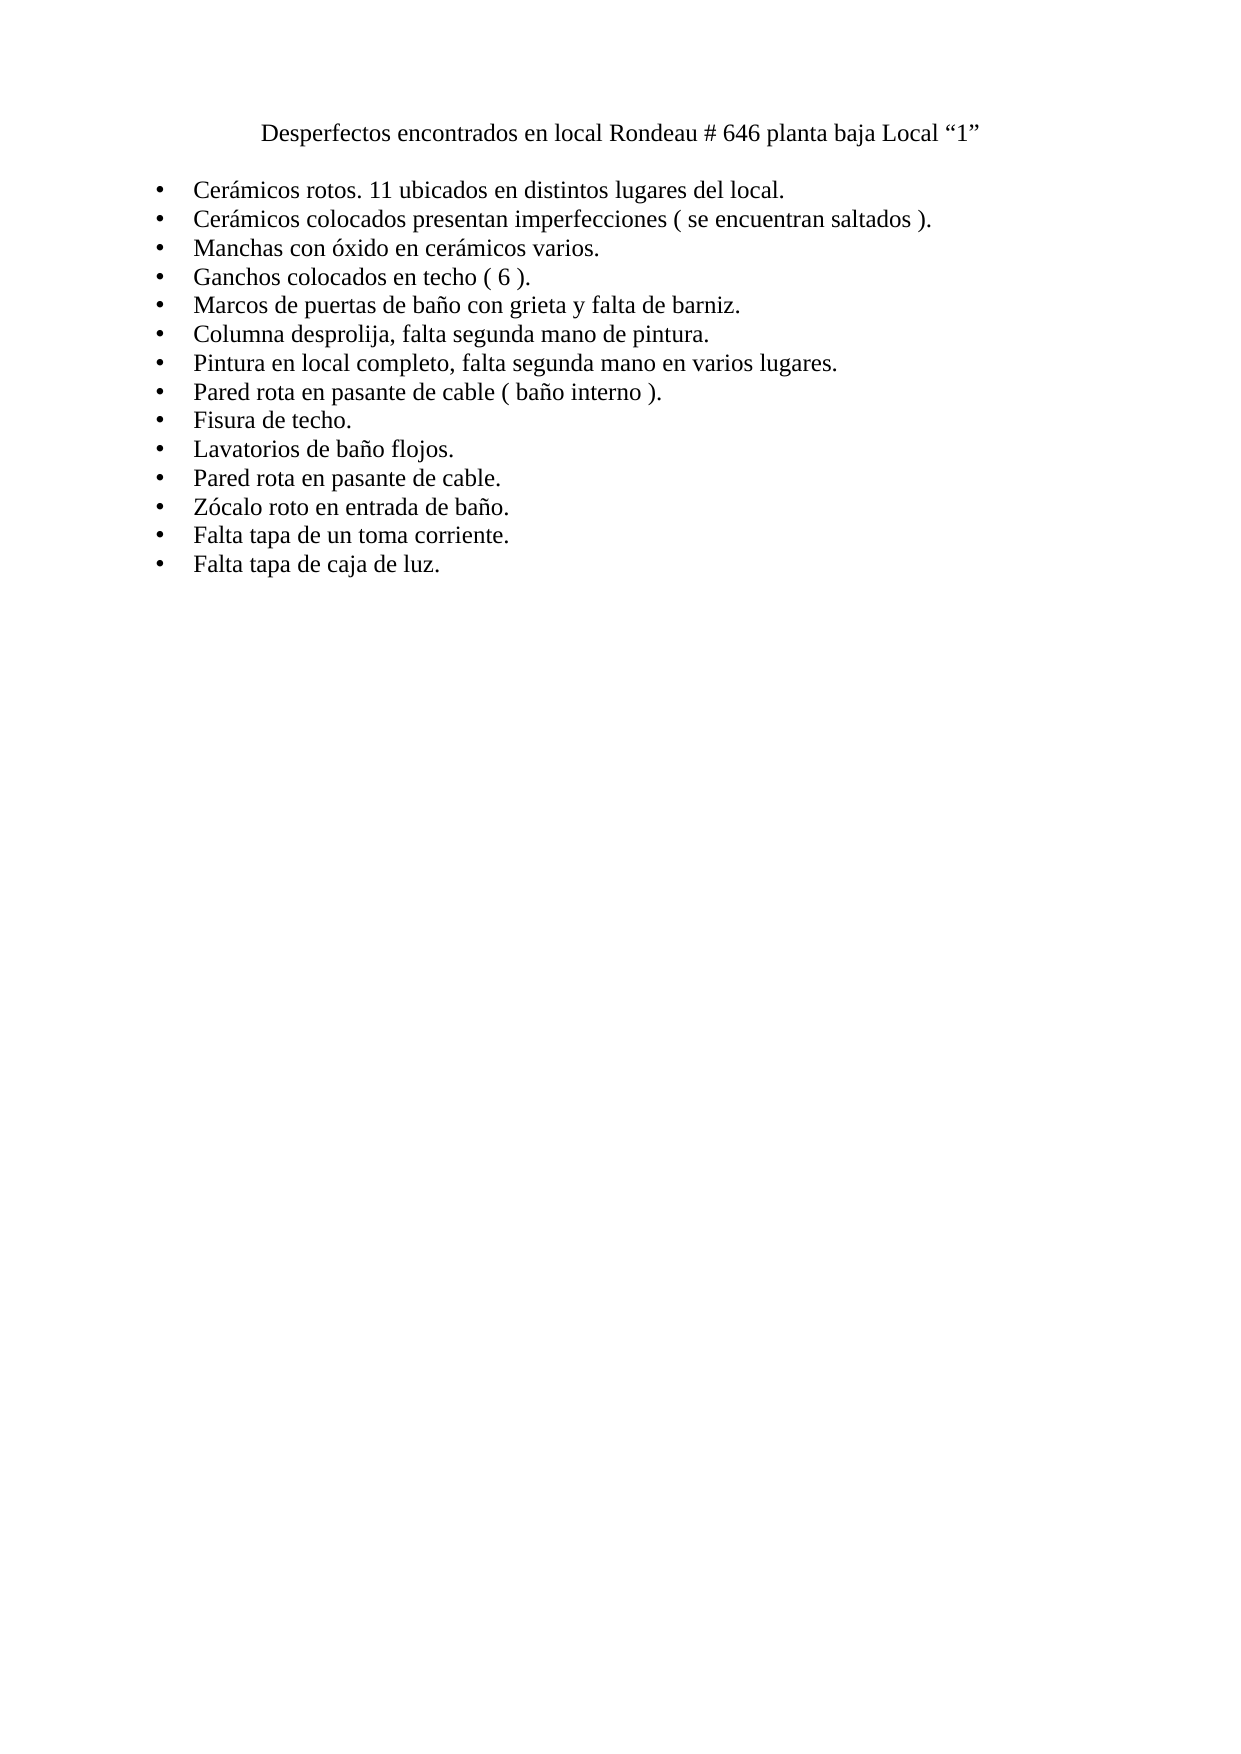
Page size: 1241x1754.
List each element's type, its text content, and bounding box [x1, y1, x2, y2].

list Fisura de techo. [156, 406, 1122, 434]
list Falta tapa de un toma corriente. [156, 521, 1122, 549]
list Pared rota en pasante de cable. [156, 463, 1122, 492]
list Columna desprolija, falta segunda mano de pintura. [156, 319, 1122, 348]
list Cerámicos rotos. 11 ubicados en distintos lugares del local. [156, 176, 1122, 204]
text Desperfectos encontrados en local Rondeau # 646 planta baja Local “1” [118, 118, 1122, 147]
list Marcos de puertas de baño con grieta y falta de barniz. [156, 291, 1122, 319]
list Manchas con óxido en cerámicos varios. [156, 233, 1122, 262]
list Falta tapa de caja de luz. [156, 549, 1122, 578]
list Pared rota en pasante de cable ( baño interno ). [156, 377, 1122, 406]
list Zócalo roto en entrada de baño. [156, 492, 1122, 521]
list Lavatorios de baño flojos. [156, 434, 1122, 463]
list Cerámicos colocados presentan imperfecciones ( se encuentran saltados ). [156, 204, 1122, 233]
list Ganchos colocados en techo ( 6 ). [156, 262, 1122, 291]
list Pintura en local completo, falta segunda mano en varios lugares. [156, 348, 1122, 377]
